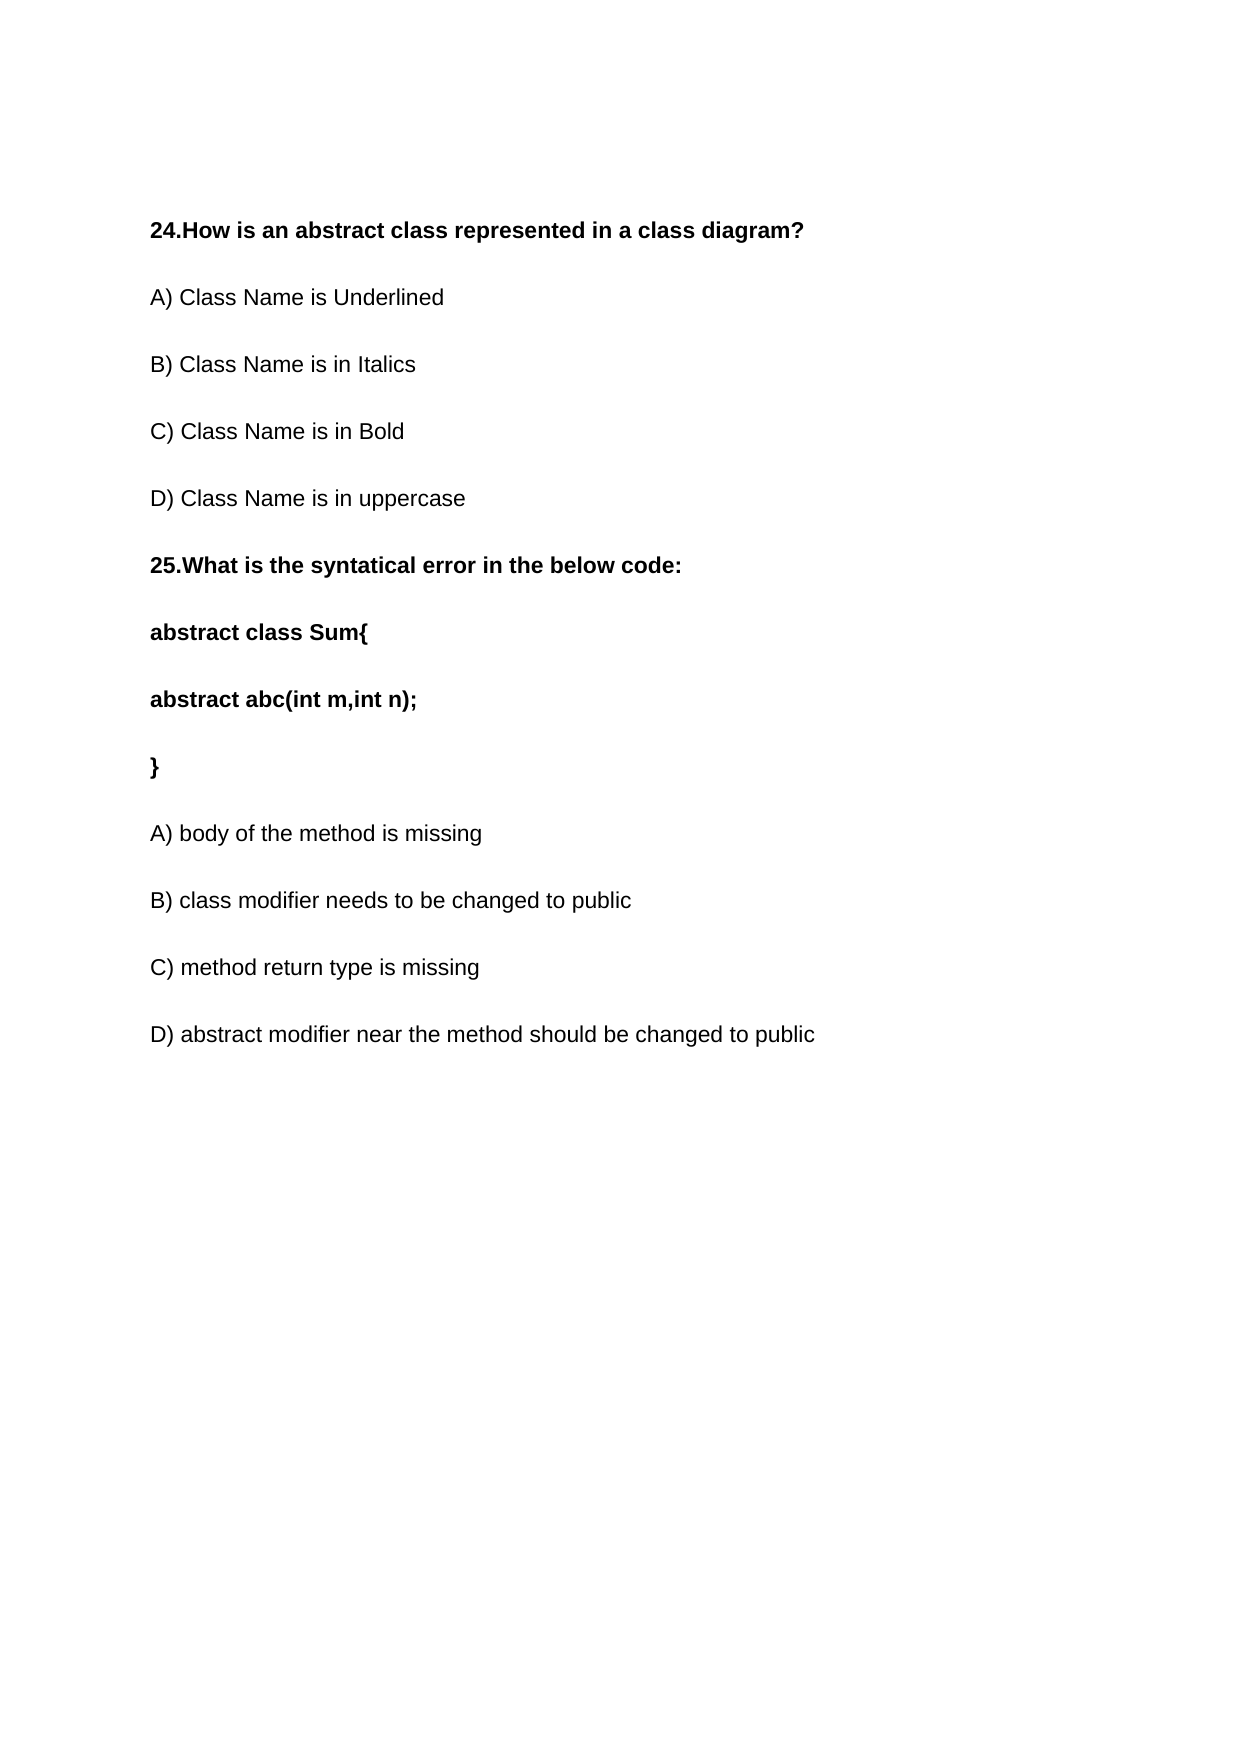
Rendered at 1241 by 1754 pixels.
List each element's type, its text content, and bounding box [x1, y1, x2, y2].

text A) Class Name is Underlined [150, 284, 1090, 310]
text B) class modifier needs to be changed to public [150, 887, 1090, 913]
text abstract abc(int m,int n); [150, 686, 1090, 712]
text A) body of the method is missing [150, 820, 1090, 846]
text D) Class Name is in uppercase [150, 485, 1090, 511]
text C) Class Name is in Bold [150, 418, 1090, 444]
text 25.What is the syntatical error in the below code: [150, 552, 1090, 578]
text D) abstract modifier near the method should be changed to public [150, 1021, 1090, 1047]
text 24.How is an abstract class represented in a class diagram? [150, 217, 1090, 243]
text } [150, 753, 1090, 779]
text B) Class Name is in Italics [150, 351, 1090, 377]
text C) method return type is missing [150, 954, 1090, 980]
text abstract class Sum{ [150, 619, 1090, 645]
